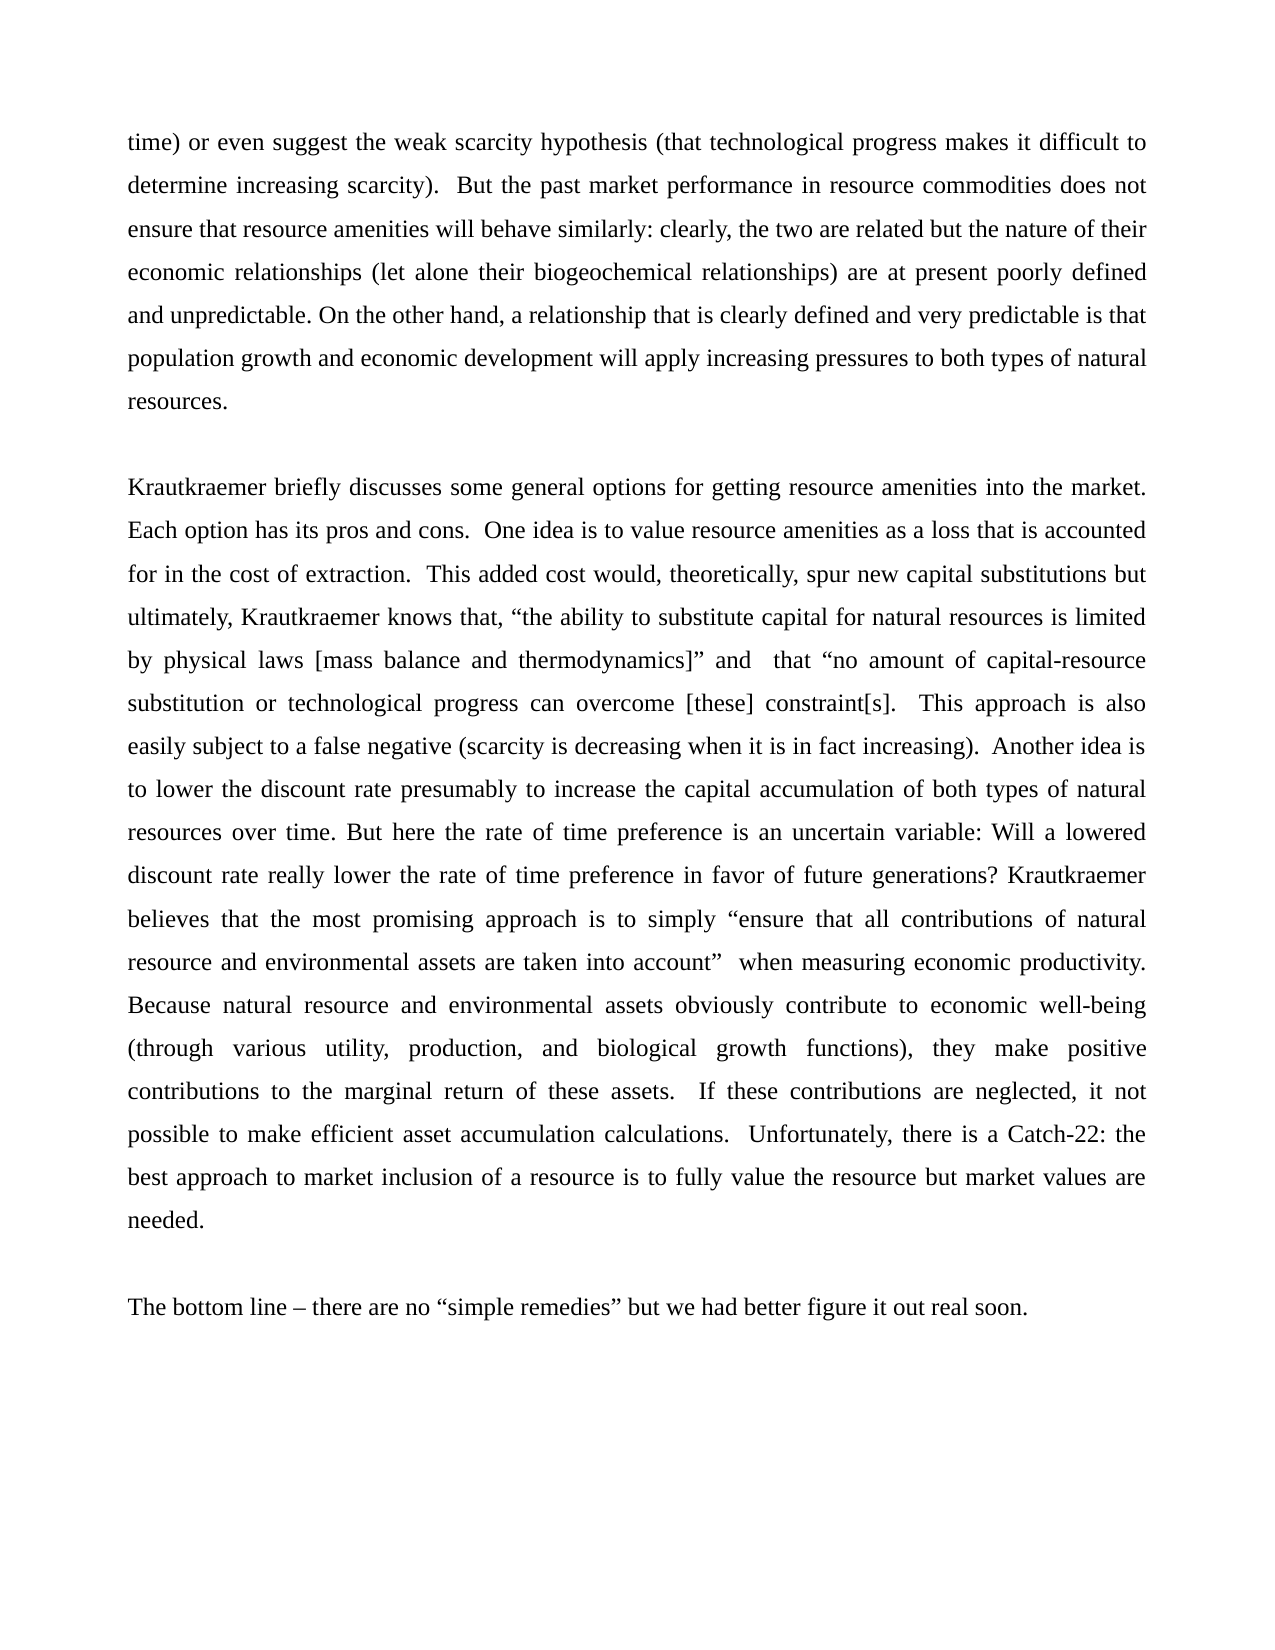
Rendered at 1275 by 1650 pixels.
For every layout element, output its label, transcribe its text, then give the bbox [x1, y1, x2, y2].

text The bottom line – there are no “simple remedies” but we had better figure it out real soon. [127, 1292, 1147, 1321]
text Krautkraemer briefly discusses some general options for getting resource amenities into the market. Each option has its pros and cons. One idea is to value resource amenities as a loss that is accounted for in the cost of extraction. This added cost would, theoretically, spur new capital substitutions but ultimately, Krautkraemer knows that, “the ability to substitute capital for natural resources is limited by physical laws [mass balance and thermodynamics]” and that “no amount of capital-resource substitution or technological progress can overcome [these] constraint[s]. This approach is also easily subject to a false negative (scarcity is decreasing when it is in fact increasing). Another idea is to lower the discount rate presumably to increase the capital accumulation of both types of natural resources over time. But here the rate of time preference is an uncertain variable: Will a lowered discount rate really lower the rate of time preference in favor of future generations? Krautkraemer believes that the most promising approach is to simply “ensure that all contributions of natural resource and environmental assets are taken into account” when measuring economic productivity. Because natural resource and environmental assets obviously contribute to economic well-being (through various utility, production, and biological growth functions), they make positive contributions to the marginal return of these assets. If these contributions are neglected, it not possible to make efficient asset accumulation calculations. Unfortunately, there is a Catch-22: the best approach to market inclusion of a resource is to fully value the resource but market values are needed. [127, 472, 1147, 1234]
text time) or even suggest the weak scarcity hypothesis (that technological progress makes it difficult to determine increasing scarcity). But the past market performance in resource commodities does not ensure that resource amenities will behave similarly: clearly, the two are related but the nature of their economic relationships (let alone their biogeochemical relationships) are at present poorly defined and unpredictable. On the other hand, a relationship that is clearly defined and very predictable is that population growth and economic development will apply increasing pressures to both types of natural resources. [127, 127, 1147, 415]
